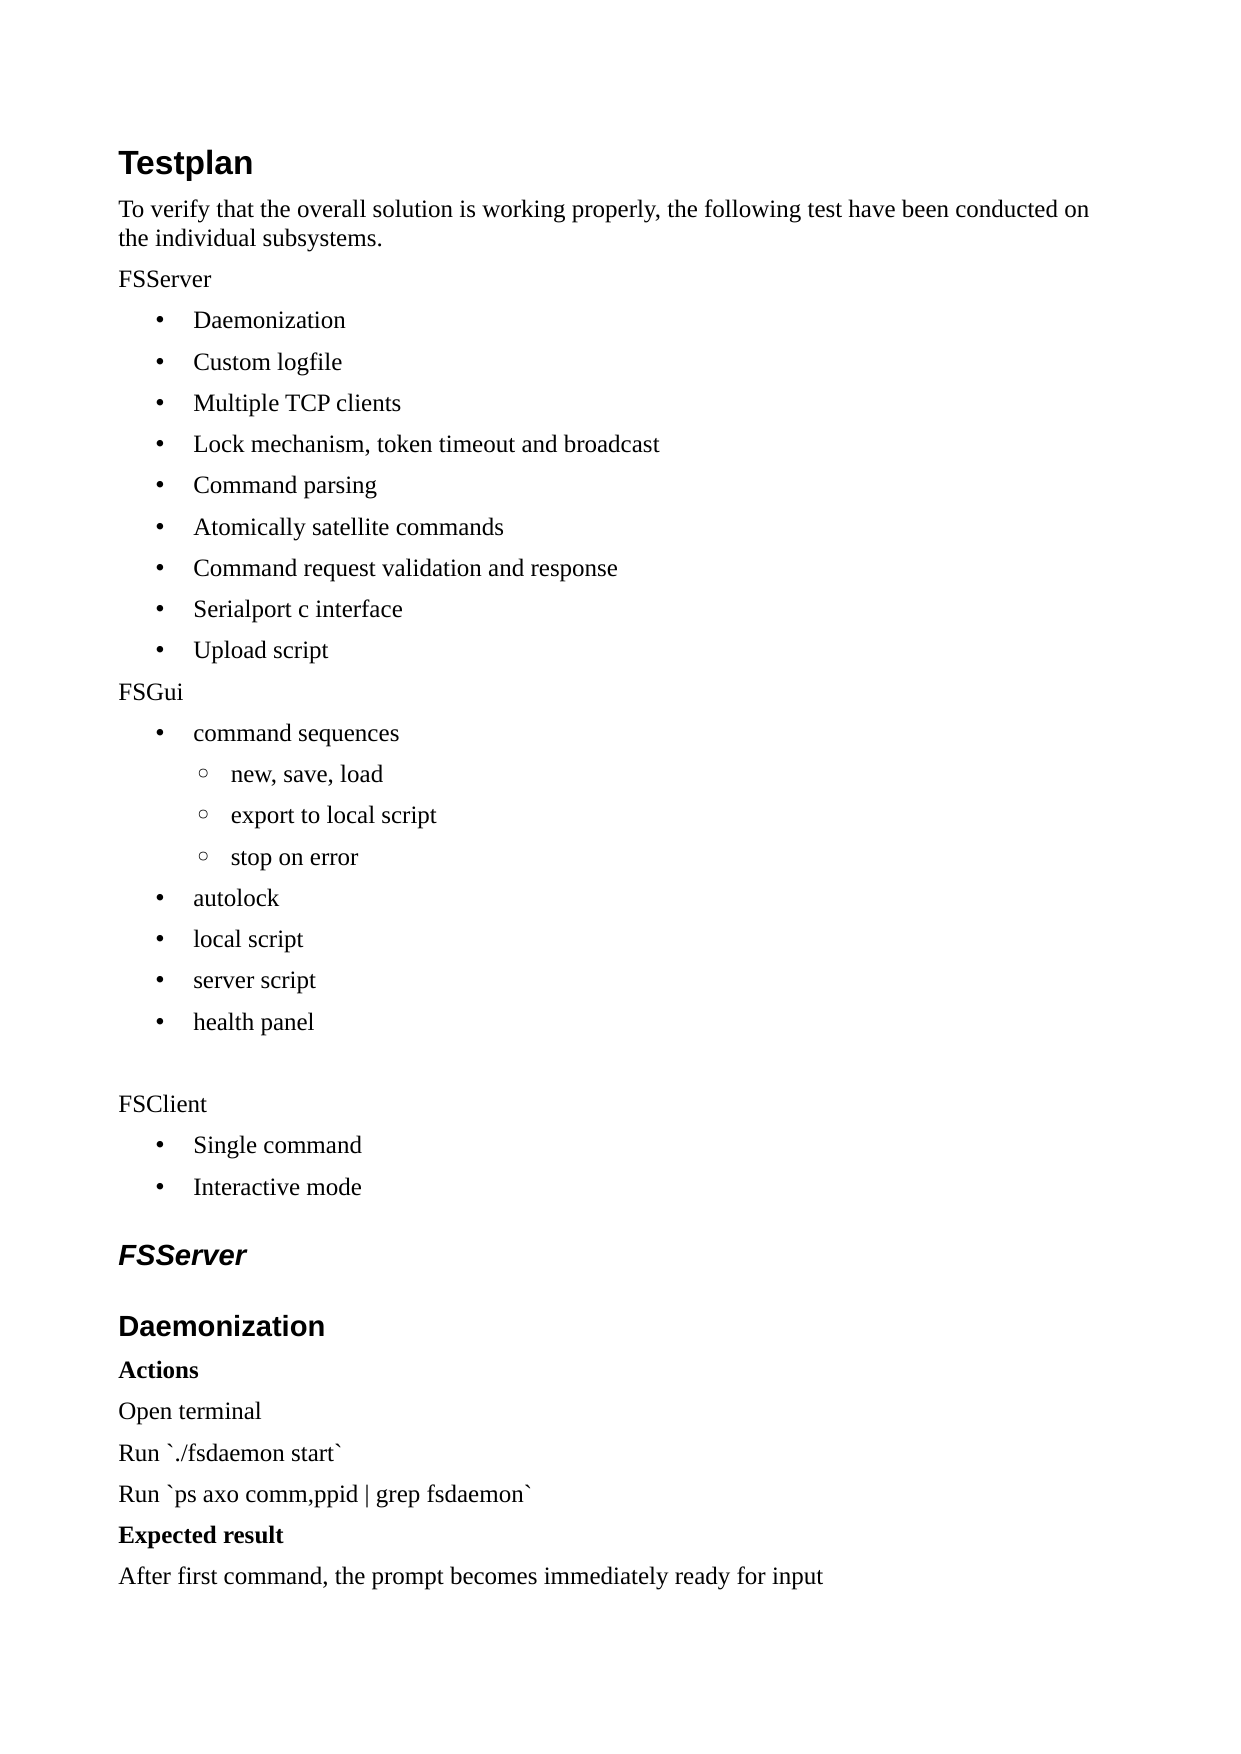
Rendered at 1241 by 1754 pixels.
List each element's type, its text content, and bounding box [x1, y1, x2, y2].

list Custom logfile [156, 347, 1122, 376]
text FSGui [118, 677, 1122, 706]
list Multiple TCP clients [156, 388, 1122, 417]
subtitle Daemonization [118, 1309, 1122, 1343]
text Run `./fsdaemon start` [118, 1438, 1122, 1466]
list server script [156, 966, 1122, 994]
text After first command, the prompt becomes immediately ready for input [118, 1561, 1122, 1590]
text Run `ps axo comm,ppid | grep fsdaemon` [118, 1479, 1122, 1508]
list local script [156, 924, 1122, 953]
text FSServer [118, 264, 1122, 293]
list command sequences [156, 718, 1122, 747]
list Command parsing [156, 471, 1122, 499]
list Single command [156, 1131, 1122, 1159]
list new, save, load [193, 759, 1122, 788]
list Daemonization [156, 306, 1122, 334]
list Lock mechanism, token timeout and broadcast [156, 429, 1122, 458]
list Interactive mode [156, 1172, 1122, 1201]
list export to local script [193, 801, 1122, 829]
list Serialport c interface [156, 594, 1122, 623]
text To verify that the overall solution is working properly, the following test have been conducted on the individual subsystems. [118, 194, 1122, 252]
list Upload script [156, 636, 1122, 664]
text FSClient [118, 1089, 1122, 1118]
text Expected result [118, 1520, 1122, 1549]
text Actions [118, 1355, 1122, 1384]
list health panel [156, 1007, 1122, 1036]
text Open terminal [118, 1396, 1122, 1425]
subtitle FSServer [118, 1238, 1122, 1272]
subtitle Testplan [118, 143, 1122, 182]
list Command request validation and response [156, 553, 1122, 582]
list Atomically satellite commands [156, 512, 1122, 541]
list autolock [156, 883, 1122, 912]
list stop on error [193, 842, 1122, 871]
